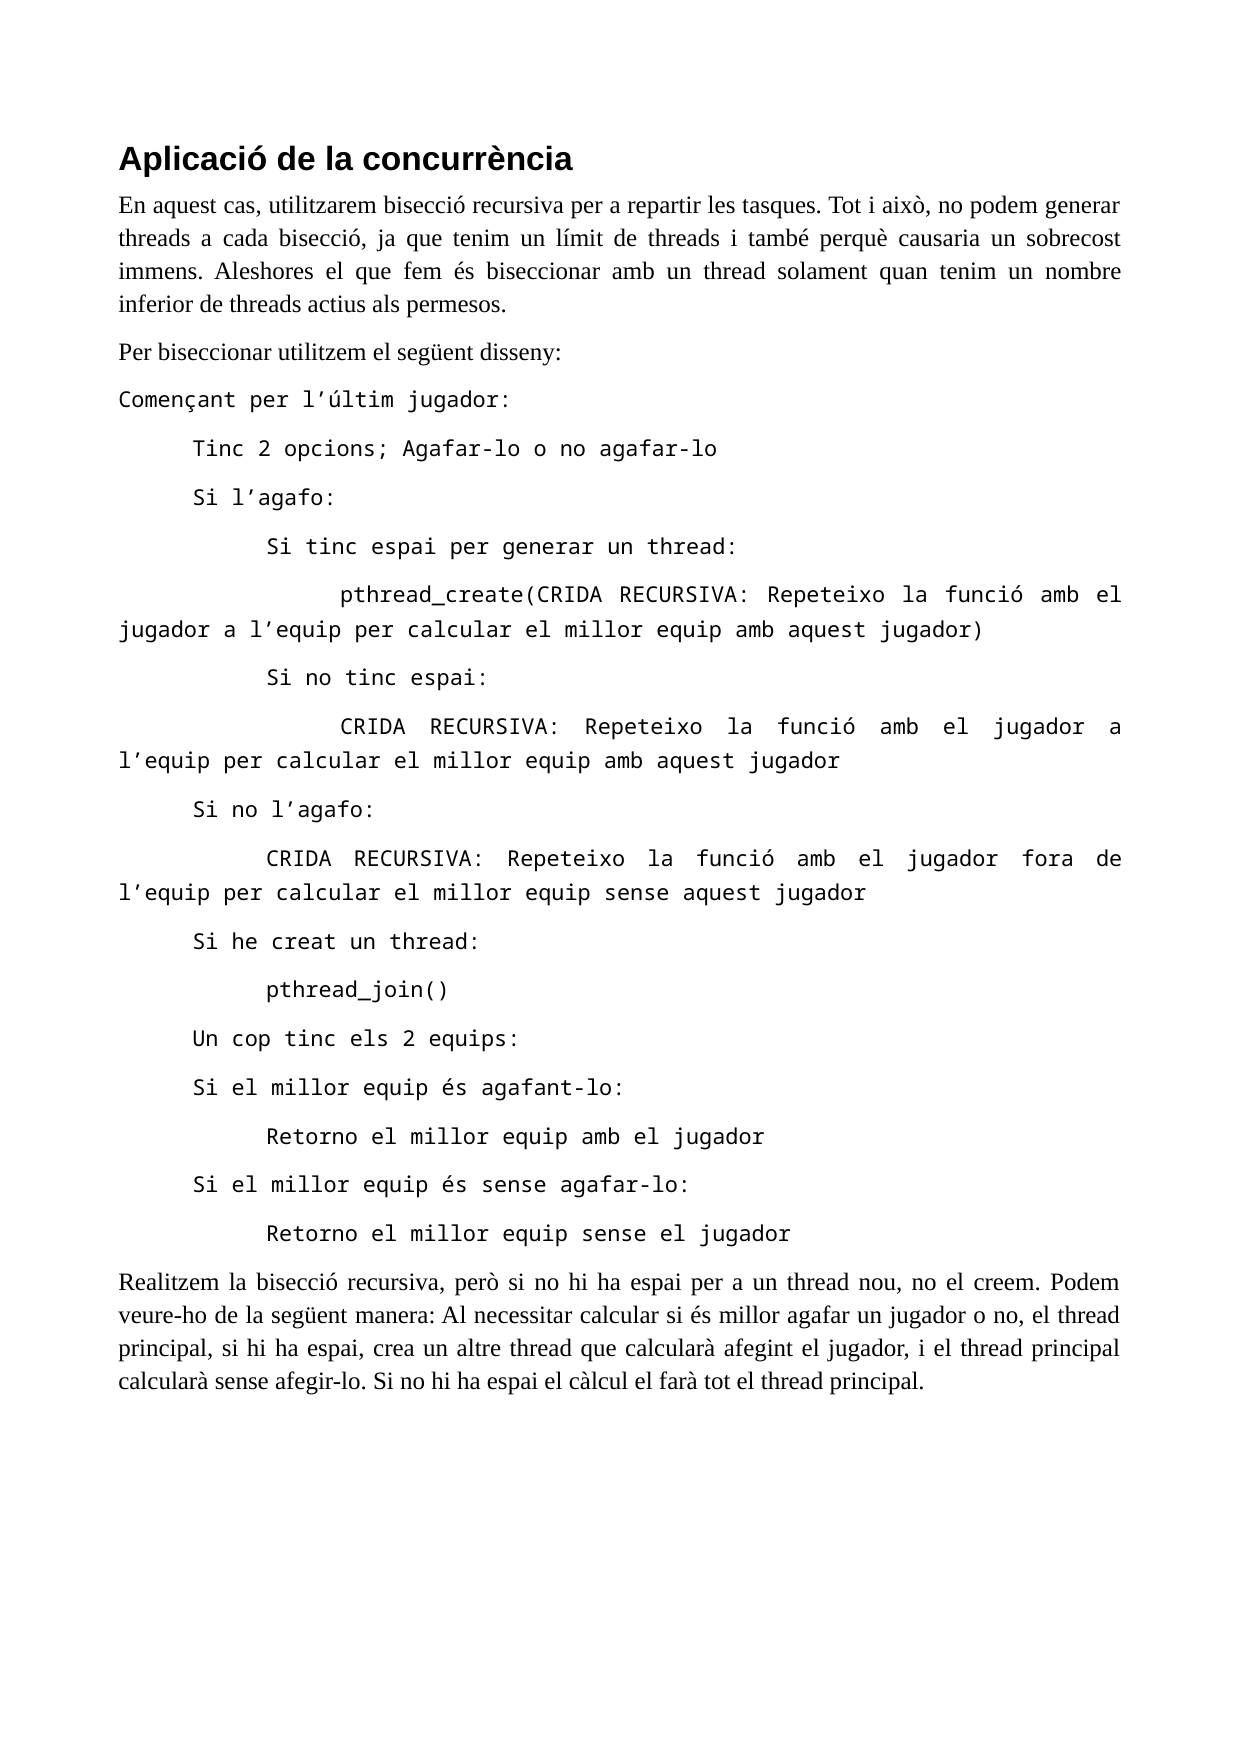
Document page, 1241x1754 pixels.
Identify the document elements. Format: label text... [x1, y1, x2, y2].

subtitle Aplicació de la concurrència [118, 139, 1122, 178]
text Tinc 2 opcions; Agafar-lo o no agafar-lo [118, 433, 1122, 463]
text CRIDA RECURSIVA: Repeteixo la funció amb el jugador fora de l’equip per calcular el millor equip sense aquest jugador [118, 843, 1122, 907]
text pthread_create(CRIDA RECURSIVA: Repeteixo la funció amb el jugador a l’equip per calcular el millor equip amb aquest jugador) [118, 579, 1122, 643]
text CRIDA RECURSIVA: Repeteixo la funció amb el jugador a l’equip per calcular el millor equip amb aquest jugador [118, 711, 1122, 775]
text Si l’agafo: [118, 482, 1122, 512]
text Retorno el millor equip amb el jugador [118, 1121, 1122, 1150]
text Si no tinc espai: [118, 662, 1122, 692]
text Si el millor equip és agafant-lo: [118, 1072, 1122, 1102]
text Si no l’agafo: [118, 794, 1122, 824]
text Realitzem la bisecció recursiva, però si no hi ha espai per a un thread nou, no el creem. Podem veure-ho de la següent manera: Al necessitar calcular si és millor agafar un jugador o no, el thread principal, si hi ha espai, crea un altre thread que calcularà afegint el jugador, i el thread principal calcularà sense afegir-lo. Si no hi ha espai el càlcul el farà tot el thread principal. [118, 1267, 1122, 1395]
text Un cop tinc els 2 equips: [118, 1023, 1122, 1053]
text En aquest cas, utilitzarem bisecció recursiva per a repartir les tasques. Tot i això, no podem generar threads a cada bisecció, ja que tenim un límit de threads i també perquè causaria un sobrecost immens. Aleshores el que fem és biseccionar amb un thread solament quan tenim un nombre inferior de threads actius als permesos. [118, 190, 1122, 318]
text Si he creat un thread: [118, 926, 1122, 955]
text pthread_join() [118, 974, 1122, 1004]
text Si tinc espai per generar un thread: [118, 531, 1122, 560]
text Per biseccionar utilitzem el següent disseny: [118, 337, 1122, 366]
text Començant per l’últim jugador: [118, 384, 1122, 414]
text Si el millor equip és sense agafar-lo: [118, 1169, 1122, 1199]
text Retorno el millor equip sense el jugador [118, 1218, 1122, 1248]
